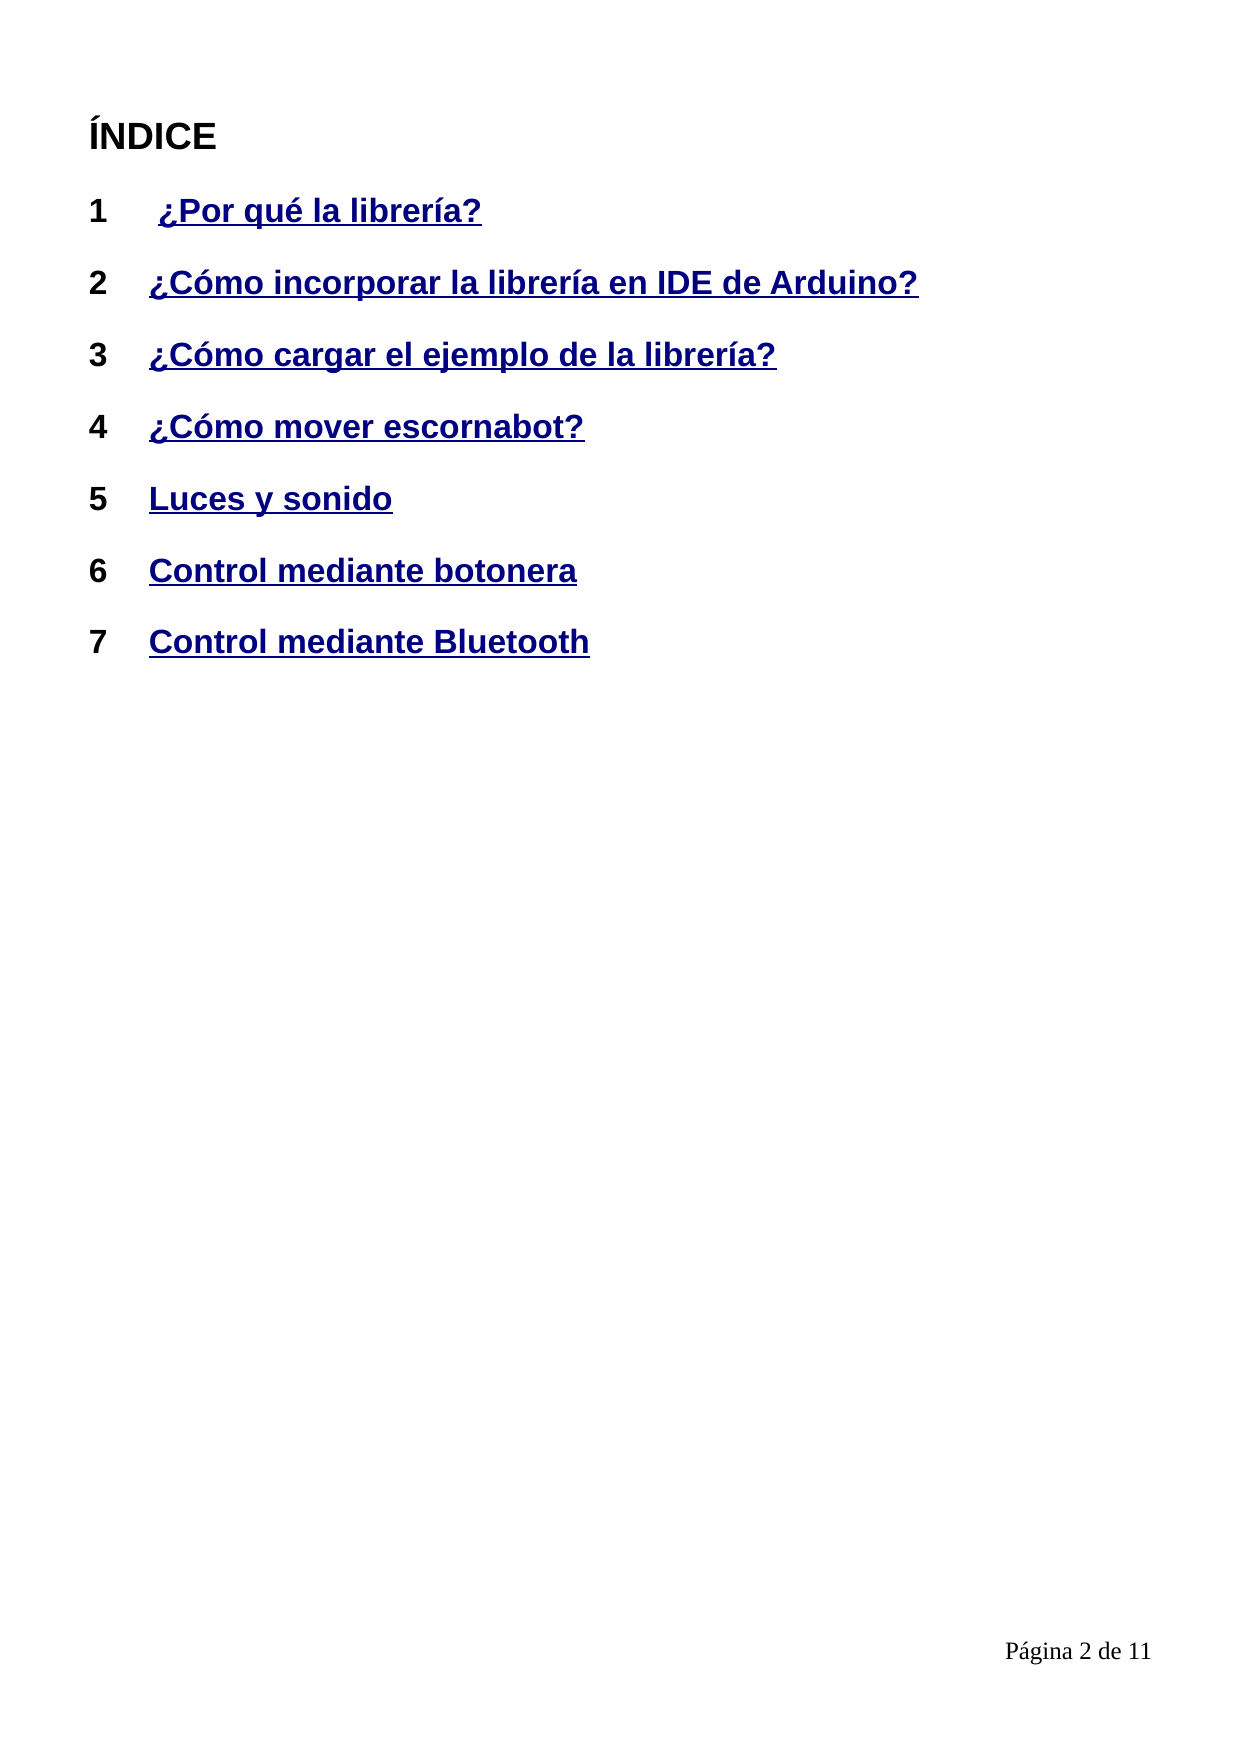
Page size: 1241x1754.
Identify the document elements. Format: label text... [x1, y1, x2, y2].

subtitle ¿Cómo mover escornabot? [88, 406, 1152, 445]
subtitle ÍNDICE [88, 113, 1152, 157]
subtitle ¿Por qué la librería? [88, 191, 1152, 229]
subtitle Control mediante botonera [88, 550, 1152, 589]
subtitle ¿Cómo cargar el ejemplo de la librería? [88, 334, 1152, 373]
subtitle Luces y sonido [88, 478, 1152, 517]
subtitle ¿Cómo incorporar la librería en IDE de Arduino? [88, 262, 1152, 301]
subtitle Control mediante Bluetooth [88, 622, 1152, 661]
